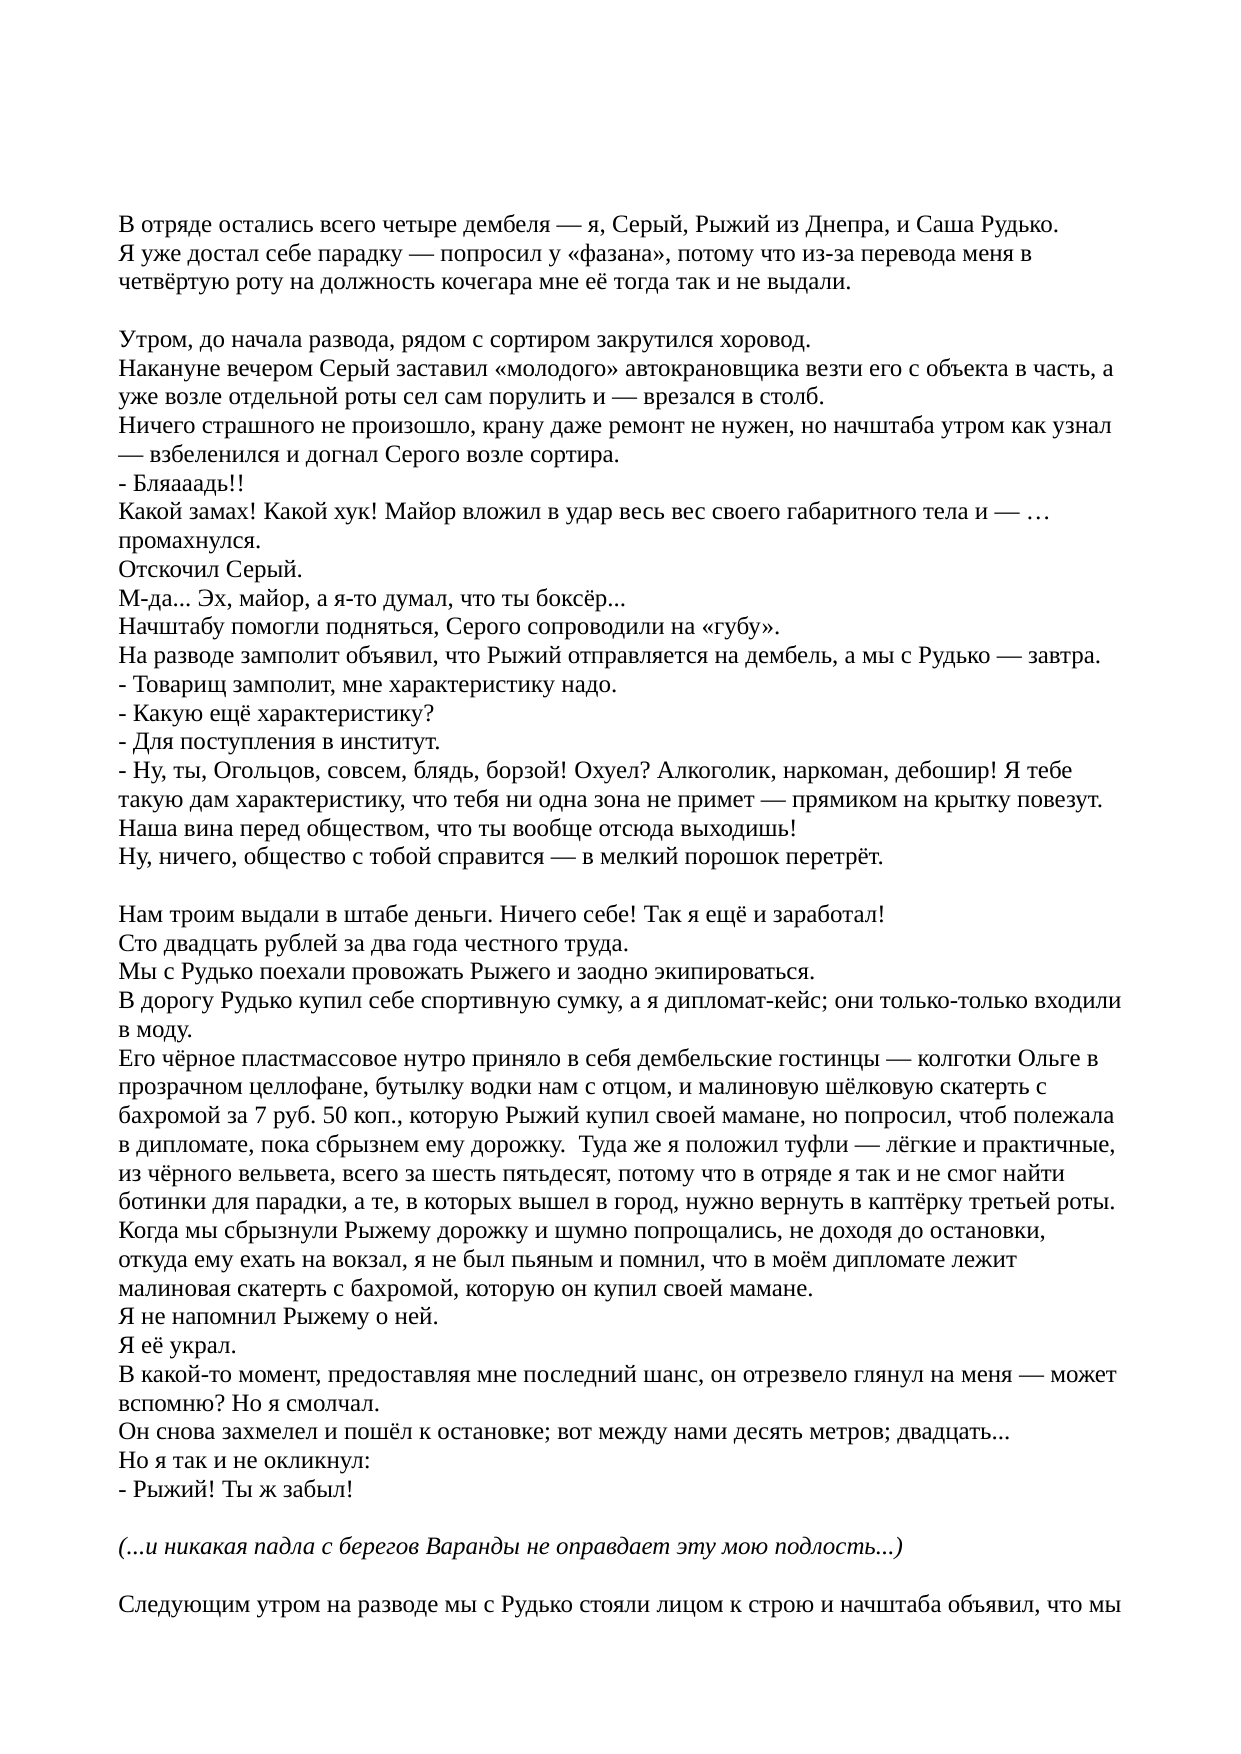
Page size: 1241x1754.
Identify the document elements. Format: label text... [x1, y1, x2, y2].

text Я её украл. [118, 1330, 1122, 1359]
text Наша вина перед обществом, что ты вообще отсюда выходишь! [118, 813, 1122, 841]
text Его чёрное пластмассовое нутро приняло в себя дембельские гостинцы — колготки Ольге в прозрачном целлофане, бутылку водки нам с отцом, и малиновую шёлковую скатерть с бахромой за 7 руб. 50 коп., которую Рыжий купил своей мамане, но попросил, чтоб полежала в дипломате, пока сбрызнем ему дорожку. Туда же я положил туфли — лёгкие и практичные, из чёрного вельвета, всего за шесть пятьдесят, потому что в отряде я так и не смог найти ботинки для парадки, а те, в которых вышел в город, нужно вернуть в каптёрку третьей роты. [118, 1043, 1122, 1215]
text В какой-то момент, предоставляя мне последний шанс, он отрезвело глянул на меня — может вспомню? Но я смолчал. [118, 1359, 1122, 1416]
text Мы с Рудько поехали провожать Рыжего и заодно экипироваться. [118, 956, 1122, 985]
text На разводе замполит объявил, что Рыжий отправляется на дембель, а мы с Рудько — завтра. [118, 640, 1122, 669]
text Сто двадцать рублей за два года честного труда. [118, 928, 1122, 956]
text М-да... Эх, майор, а я-то думал, что ты боксёр... [118, 583, 1122, 611]
text Накануне вечером Серый заставил «молодого» автокрановщика везти его с объекта в часть, а уже возле отдельной роты сел сам порулить и — врезался в столб. [118, 353, 1122, 410]
text - Товарищ замполит, мне характеристику надо. [118, 669, 1122, 698]
text Нам троим выдали в штабе деньги. Ничего себе! Так я ещё и заработал! [118, 899, 1122, 928]
text Когда мы сбрызнули Рыжему дорожку и шумно попрощались, не доходя до остановки, откуда ему ехать на вокзал, я не был пьяным и помнил, что в моём дипломате лежит малиновая скатерть с бахромой, которую он купил своей мамане. [118, 1215, 1122, 1301]
text - Бляааадь!! [118, 468, 1122, 496]
text Отскочил Серый. [118, 554, 1122, 583]
text Следующим утром на разводе мы с Рудько стояли лицом к строю и начштаба объявил, что мы [118, 1589, 1122, 1618]
text Утром, до начала развода, рядом с сортиром закрутился хоровод. [118, 324, 1122, 353]
text (...и никакая падла с берегов Варанды не оправдает эту мою подлость...) [118, 1531, 1122, 1560]
text Ну, ничего, общество с тобой справится — в мелкий порошок перетрёт. [118, 841, 1122, 870]
text Он снова захмелел и пошёл к остановке; вот между нами десять метров; двадцать... [118, 1416, 1122, 1445]
text - Рыжий! Ты ж забыл! [118, 1474, 1122, 1503]
text Начштабу помогли подняться, Серого сопроводили на «губу». [118, 611, 1122, 640]
text Я не напомнил Рыжему о ней. [118, 1301, 1122, 1330]
text - Ну, ты, Огольцов, совсем, блядь, борзой! Охуел? Алкоголик, наркоман, дебошир! Я тебе такую дам характеристику, что тебя ни одна зона не примет — прямиком на крытку повезут. [118, 755, 1122, 813]
text Ничего страшного не произошло, крану даже ремонт не нужен, но начштаба утром как узнал — взбеленился и догнал Серого возле сортира. [118, 410, 1122, 468]
text Я уже достал себе парадку — попросил у «фазана», потому что из-за перевода меня в четвёртую роту на должность кочегара мне её тогда так и не выдали. [118, 238, 1122, 295]
text Но я так и не окликнул: [118, 1445, 1122, 1474]
text Какой замах! Какой хук! Майор вложил в удар весь вес своего габаритного тела и — … промахнулся. [118, 496, 1122, 554]
text В отряде остались всего четыре дембеля — я, Серый, Рыжий из Днепра, и Саша Рудько. [118, 209, 1122, 238]
text - Какую ещё характеристику? [118, 698, 1122, 726]
text В дорогу Рудько купил себе спортивную сумку, а я дипломат-кейс; они только-только входили в моду. [118, 985, 1122, 1043]
text - Для поступления в институт. [118, 726, 1122, 755]
